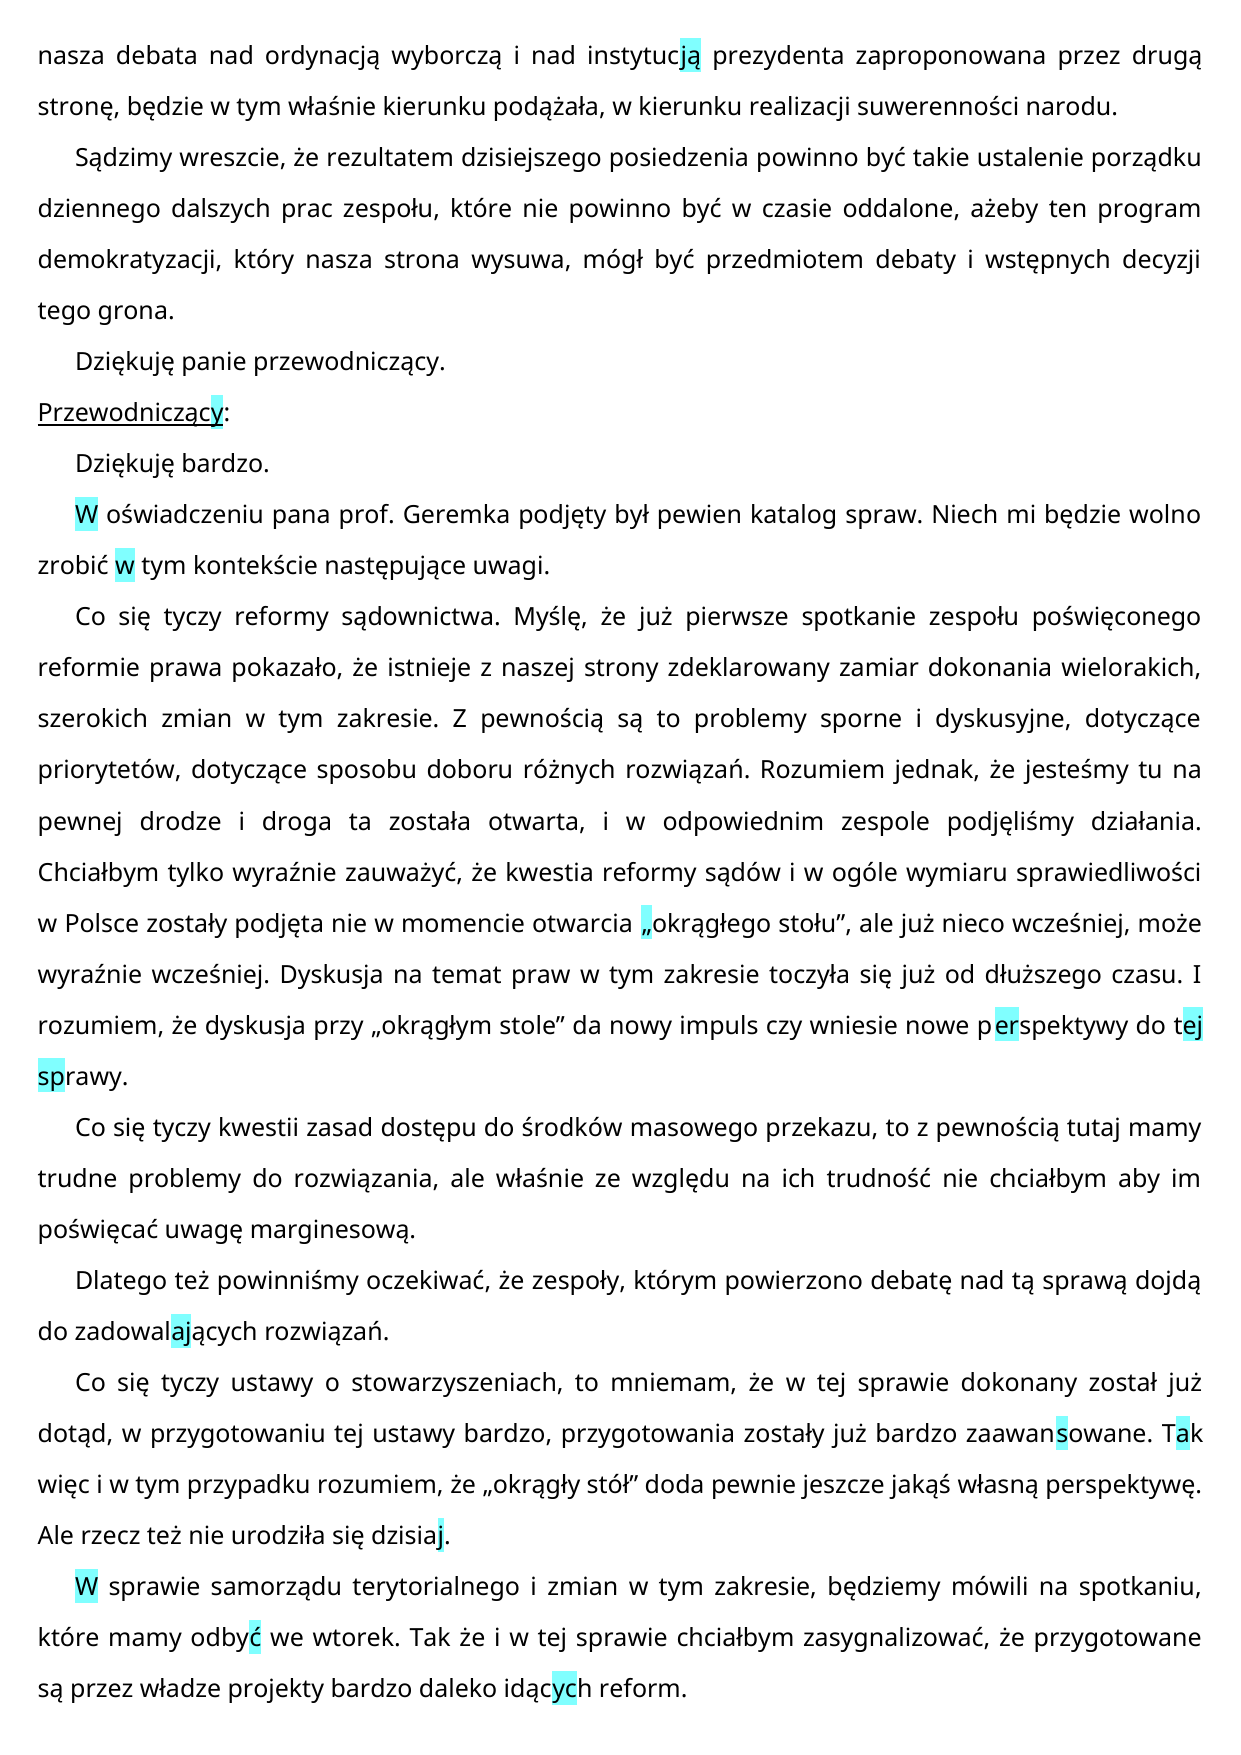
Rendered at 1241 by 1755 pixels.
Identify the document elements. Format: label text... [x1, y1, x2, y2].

text Sądzimy wreszcie, że rezultatem dzisiejszego posiedzenia powinno być takie ustalenie porządku dziennego dalszych prac zespołu, które nie powinno być w czasie oddalone, ażeby ten program demokratyzacji, który nasza strona wysuwa, mógł być przedmiotem debaty i wstępnych decyzji tego grona. [37, 139, 1203, 327]
text Dlatego też powinniśmy oczekiwać, że zespoły, którym powierzono debatę nad tą sprawą dojdą do zadowalających rozwiązań. [37, 1262, 1203, 1348]
text nasza debata nad ordynacją wyborczą i nad instytucją prezydenta zaproponowana przez drugą stronę, będzie w tym właśnie kierunku podążała, w kierunku realizacji suwerenności narodu. [37, 37, 1203, 123]
text W sprawie samorządu terytorialnego i zmian w tym zakresie, będziemy mówili na spotkaniu, które mamy odbyć we wtorek. Tak że i w tej sprawie chciałbym zasygnalizować, że przygotowane są przez władze projekty bardzo daleko idących reform. [37, 1569, 1203, 1705]
text Co się tyczy reformy sądownictwa. Myślę, że już pierwsze spotkanie zespołu poświęconego reformie prawa pokazało, że istnieje z naszej strony zdeklarowany zamiar dokonania wielorakich, szerokich zmian w tym zakresie. Z pewnością są to problemy sporne i dyskusyjne, dotyczące priorytetów, dotyczące sposobu doboru różnych rozwiązań. Rozumiem jednak, że jesteśmy tu na pewnej drodze i droga ta została otwarta, i w odpowiednim zespole podjęliśmy działania. Chciałbym tylko wyraźnie zauważyć, że kwestia reformy sądów i w ogóle wymiaru sprawiedliwości w Polsce zostały podjęta nie w momencie otwarcia „okrągłego stołu”, ale już nieco wcześniej, może wyraźnie wcześniej. Dyskusja na temat praw w tym zakresie toczyła się już od dłuższego czasu. I rozumiem, że dyskusja przy „okrągłym stole” da nowy impuls czy wniesie nowe perspektywy do tej sprawy. [37, 599, 1203, 1092]
text W oświadczeniu pana prof. Geremka podjęty był pewien katalog spraw. Niech mi będzie wolno zrobić w tym kontekście następujące uwagi. [37, 497, 1203, 582]
text Co się tyczy kwestii zasad dostępu do środków masowego przekazu, to z pewnością tutaj mamy trudne problemy do rozwiązania, ale właśnie ze względu na ich trudność nie chciałbym aby im poświęcać uwagę marginesową. [37, 1109, 1203, 1246]
text Przewodniczący: [37, 395, 1203, 429]
text Co się tyczy ustawy o stowarzyszeniach, to mniemam, że w tej sprawie dokonany został już dotąd, w przygotowaniu tej ustawy bardzo, przygotowania zostały już bardzo zaawansowane. Tak więc i w tym przypadku rozumiem, że „okrągły stół” doda pewnie jeszcze jakąś własną perspektywę. Ale rzecz też nie urodziła się dzisiaj. [37, 1364, 1203, 1552]
text Dziękuję bardzo. [37, 446, 1203, 480]
text Dziękuję panie przewodniczący. [37, 344, 1203, 378]
